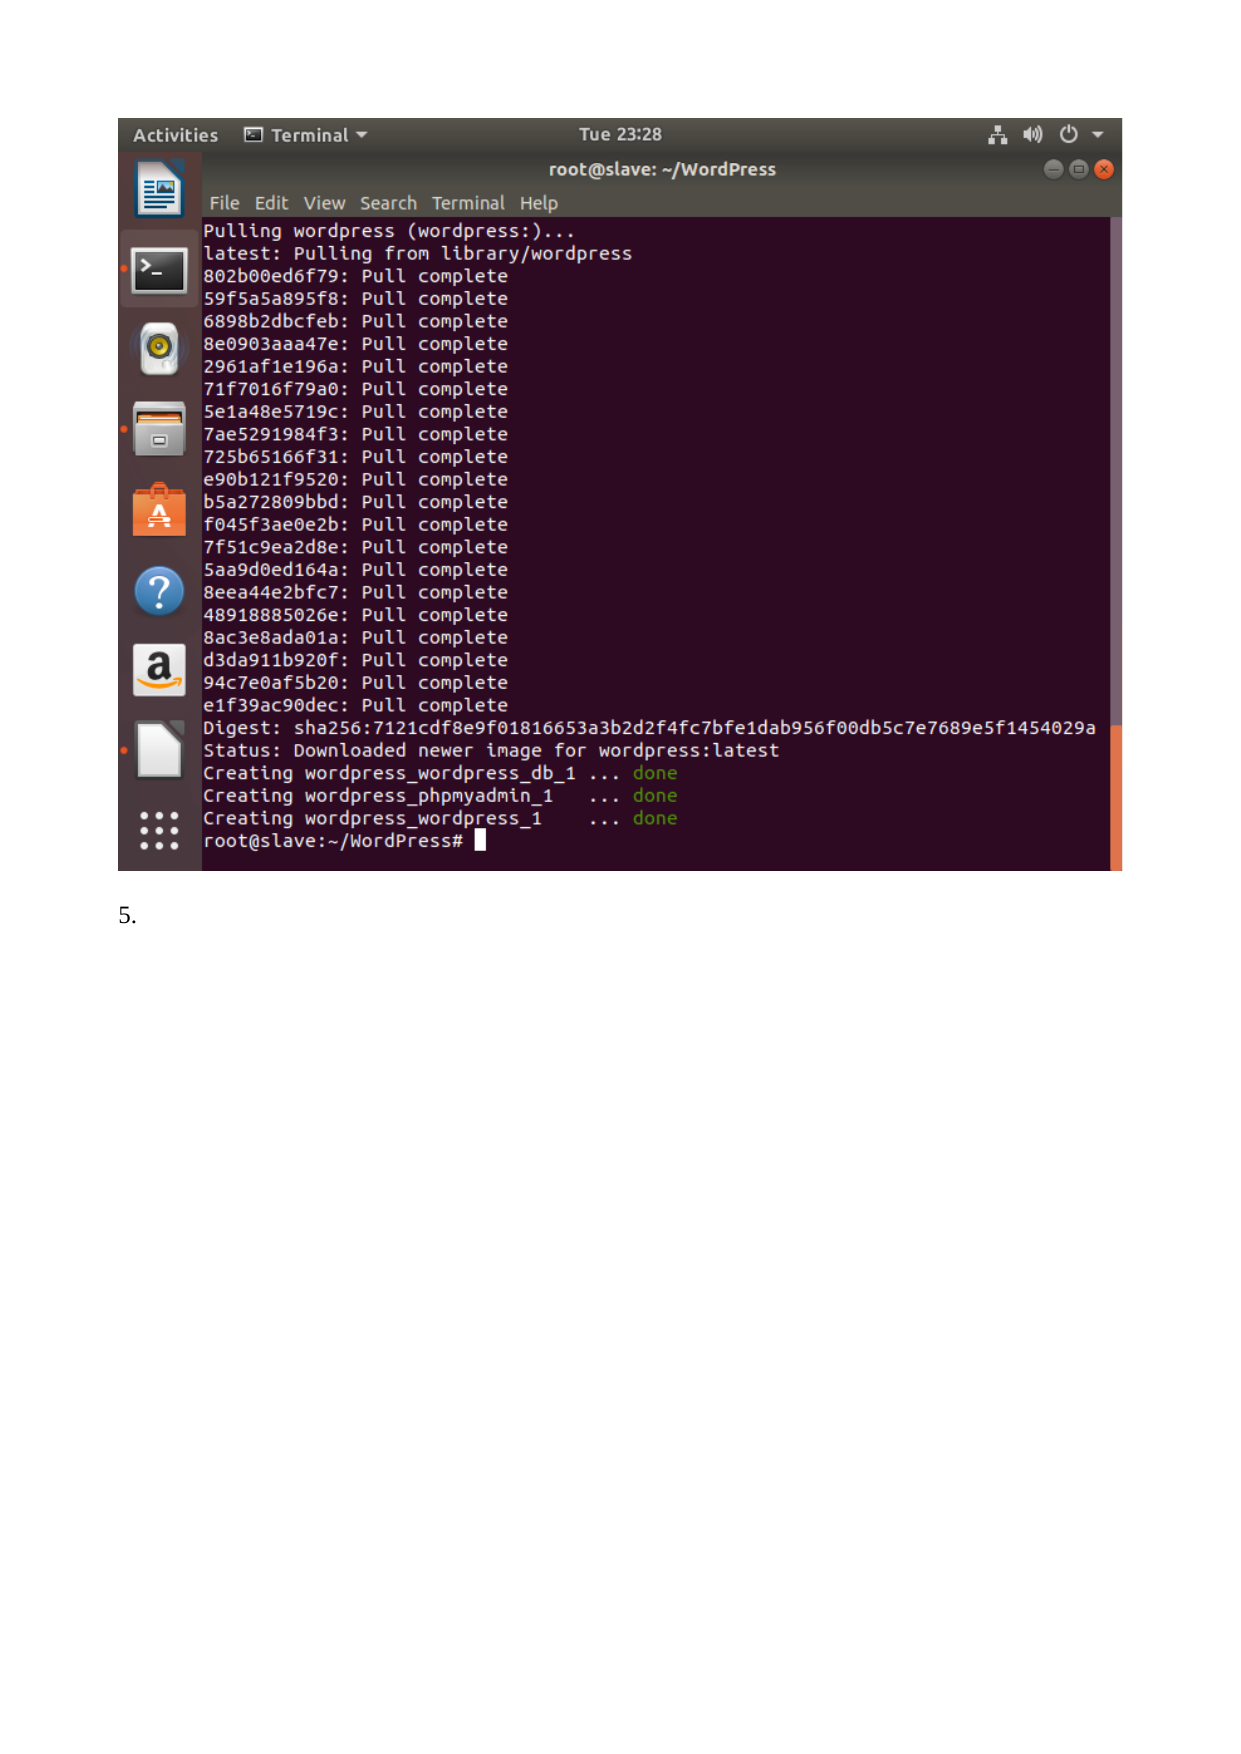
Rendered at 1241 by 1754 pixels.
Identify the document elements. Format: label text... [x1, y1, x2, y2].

picture [118, 118, 1123, 871]
text 5. [118, 900, 1122, 928]
